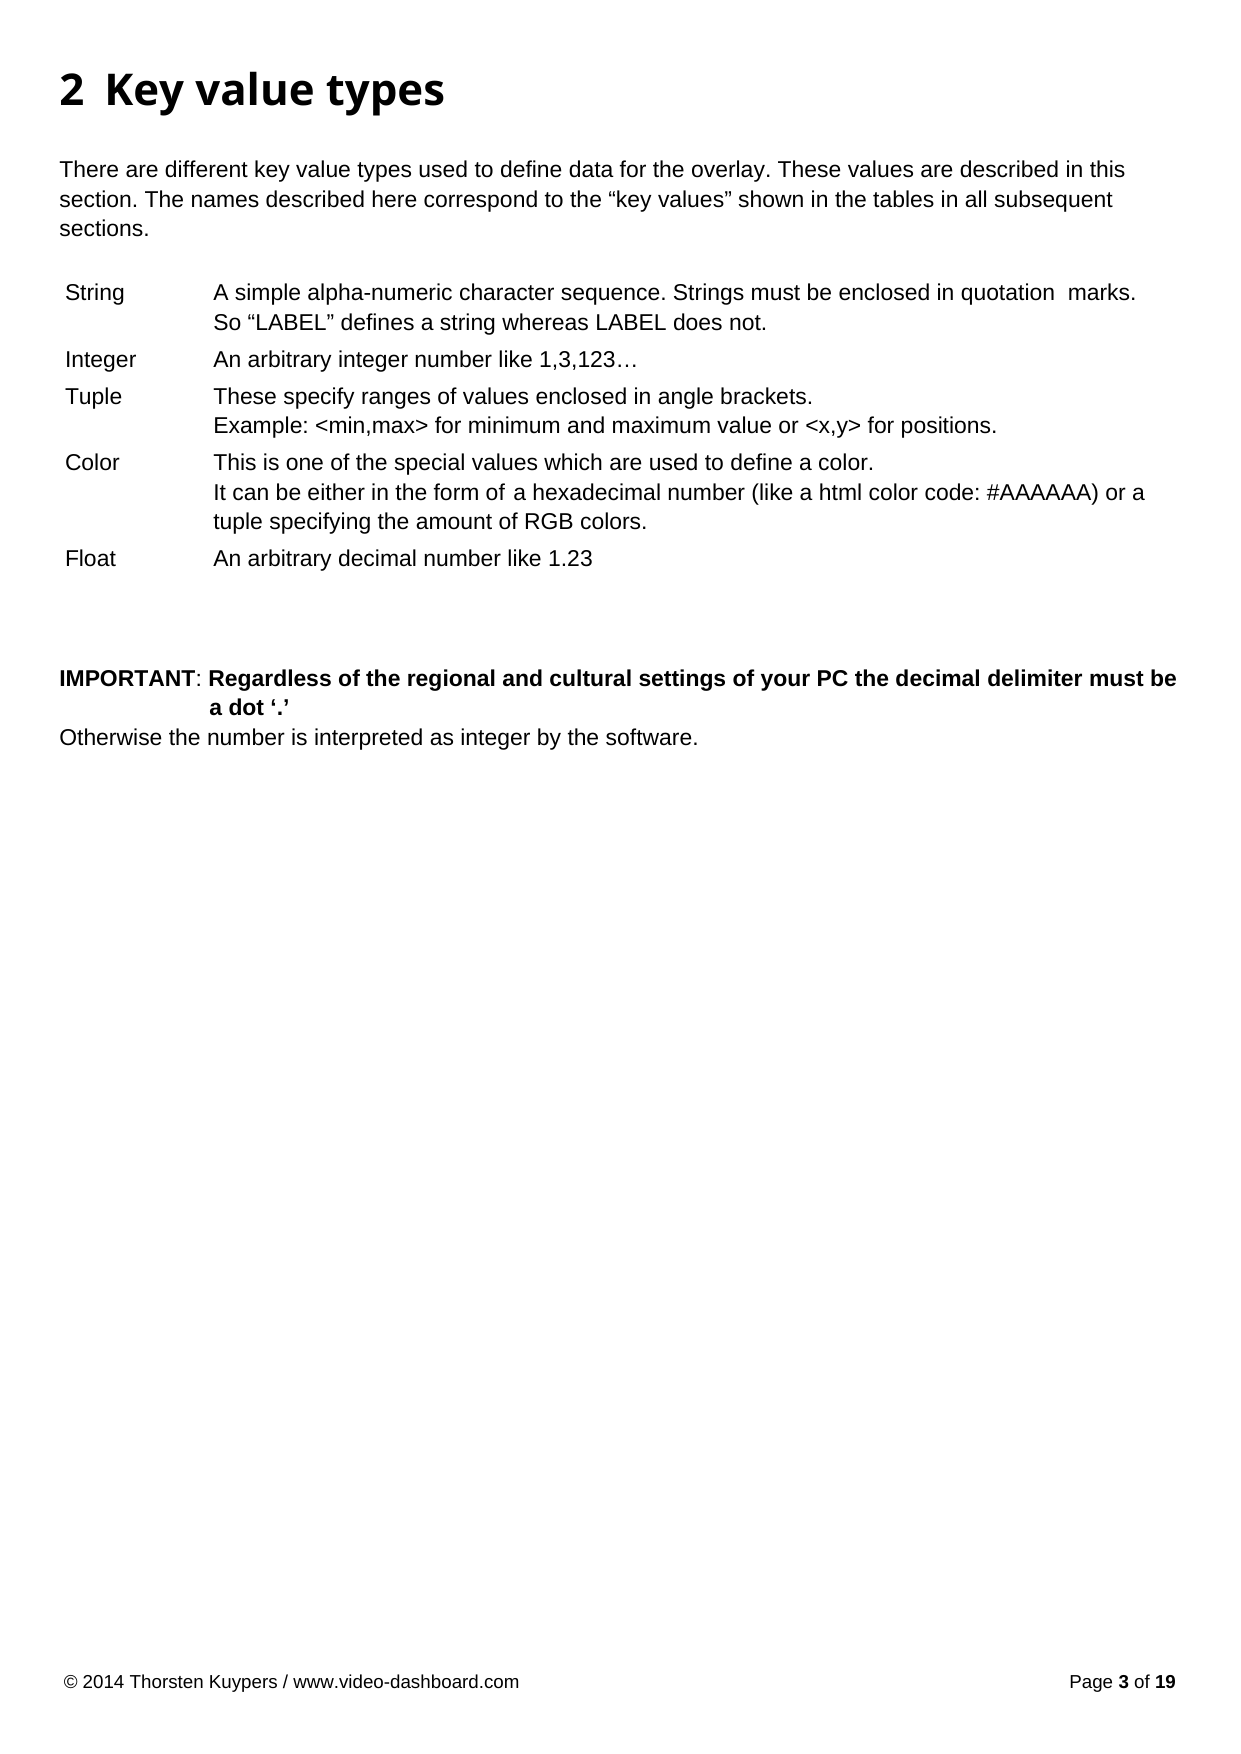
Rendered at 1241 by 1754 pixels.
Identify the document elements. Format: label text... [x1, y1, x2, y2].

table_cell Integer [59, 341, 207, 378]
table_cell An arbitrary integer number like 1,3,123… [208, 341, 1181, 378]
table_header A simple alpha-numeric character sequence. Strings must be enclosed in quotation marks. So “LABEL” defines a string whereas LABEL does not. [208, 274, 1181, 341]
table_cell An arbitrary decimal number like 1.23 [208, 540, 1181, 577]
table_cell Tuple [59, 378, 207, 444]
text Otherwise the number is interpreted as integer by the software. [59, 724, 1181, 750]
subtitle Key value types [59, 59, 1181, 119]
text IMPORTANT: Regardless of the regional and cultural settings of your PC the decimal delimiter must be a dot ‘.’ [59, 665, 1181, 720]
table_header String [59, 274, 207, 341]
table_cell Float [59, 540, 207, 577]
table_cell These specify ranges of values enclosed in angle brackets. Example: <min,max> for minimum and maximum value or <x,y> for positions. [208, 378, 1181, 444]
table_cell Color [59, 444, 207, 540]
table_cell This is one of the special values which are used to define a color. It can be either in the form of a hexadecimal number (like a html color code: #AAAAAA) or a tuple specifying the amount of RGB colors. [208, 444, 1181, 540]
text There are different key value types used to define data for the overlay. These values are described in this section. The names described here correspond to the “key values” shown in the tables in all subsequent sections. [59, 157, 1181, 241]
